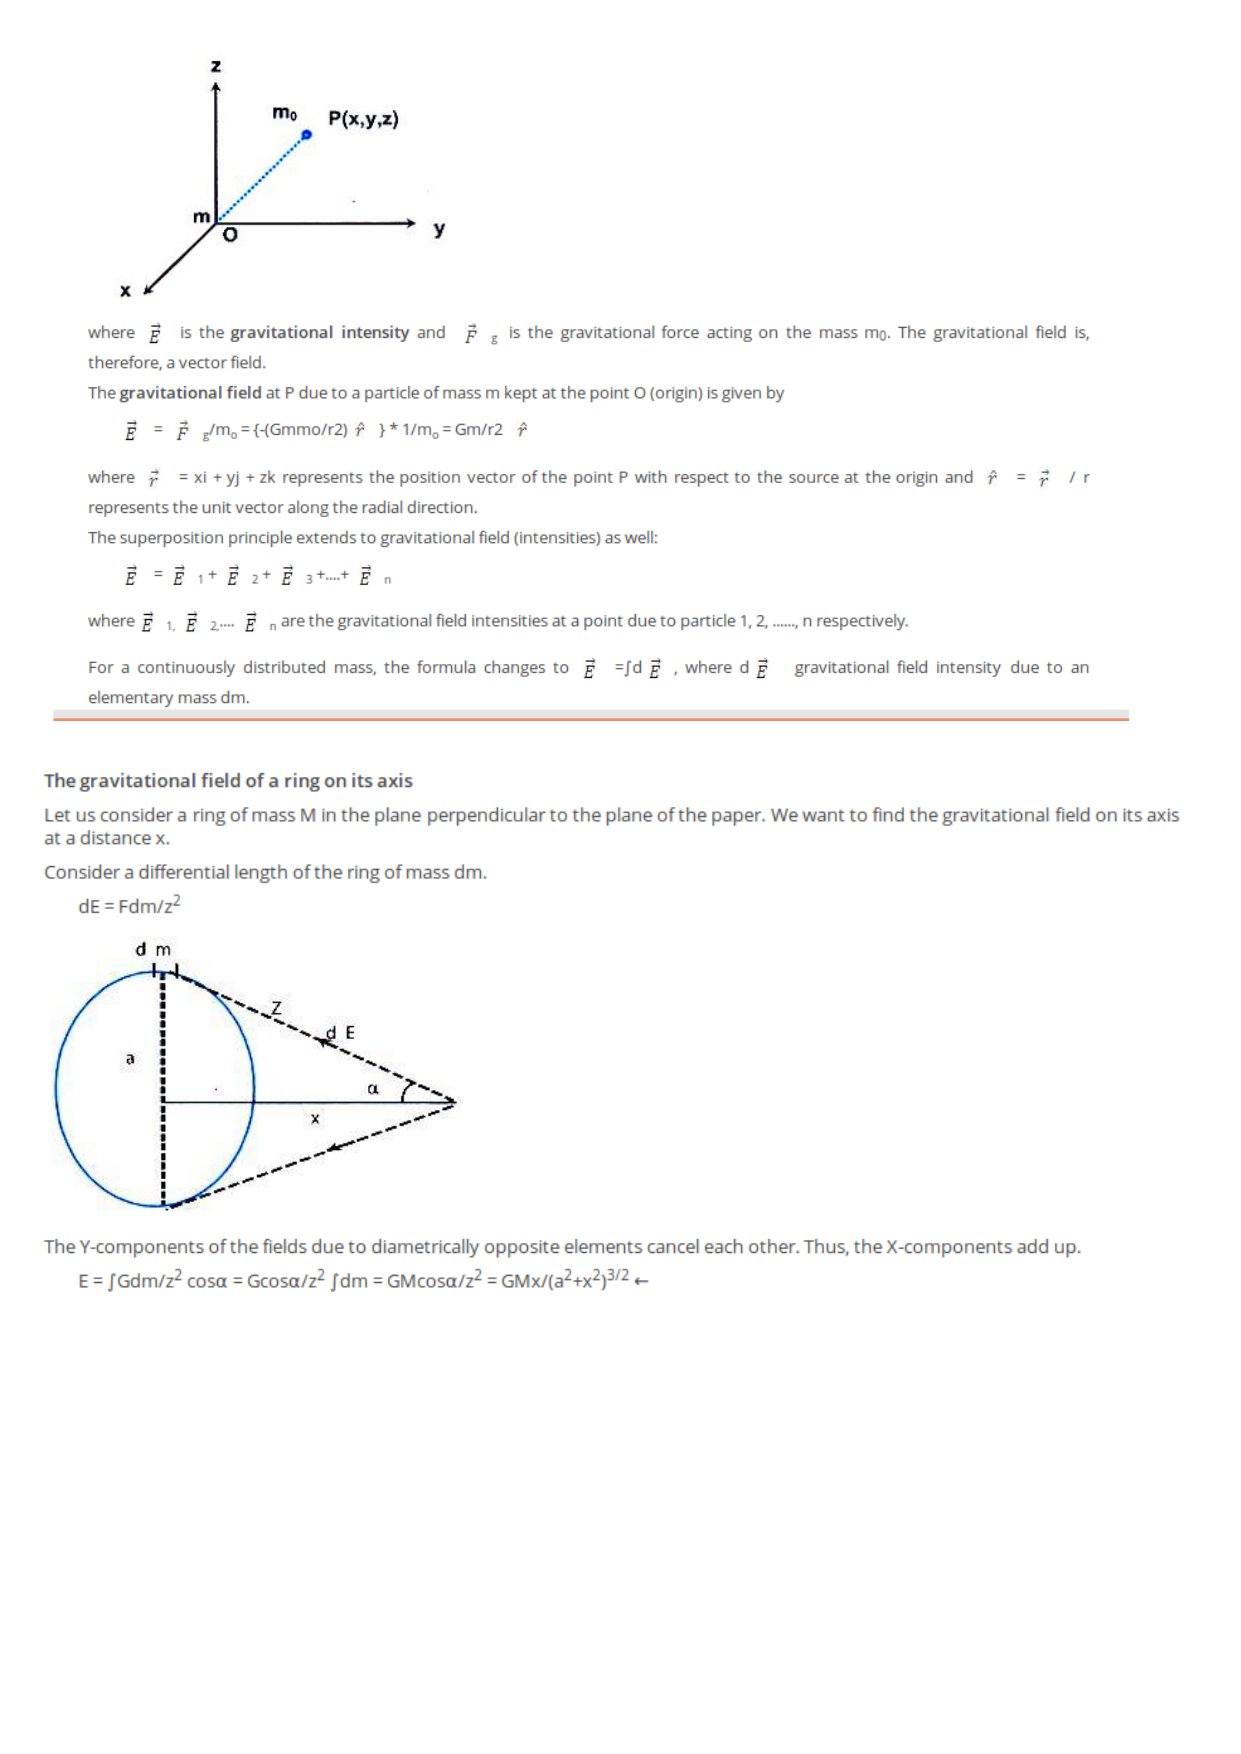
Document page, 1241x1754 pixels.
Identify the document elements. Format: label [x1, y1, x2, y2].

picture [0, 766, 1241, 1302]
picture [53, 36, 1130, 721]
